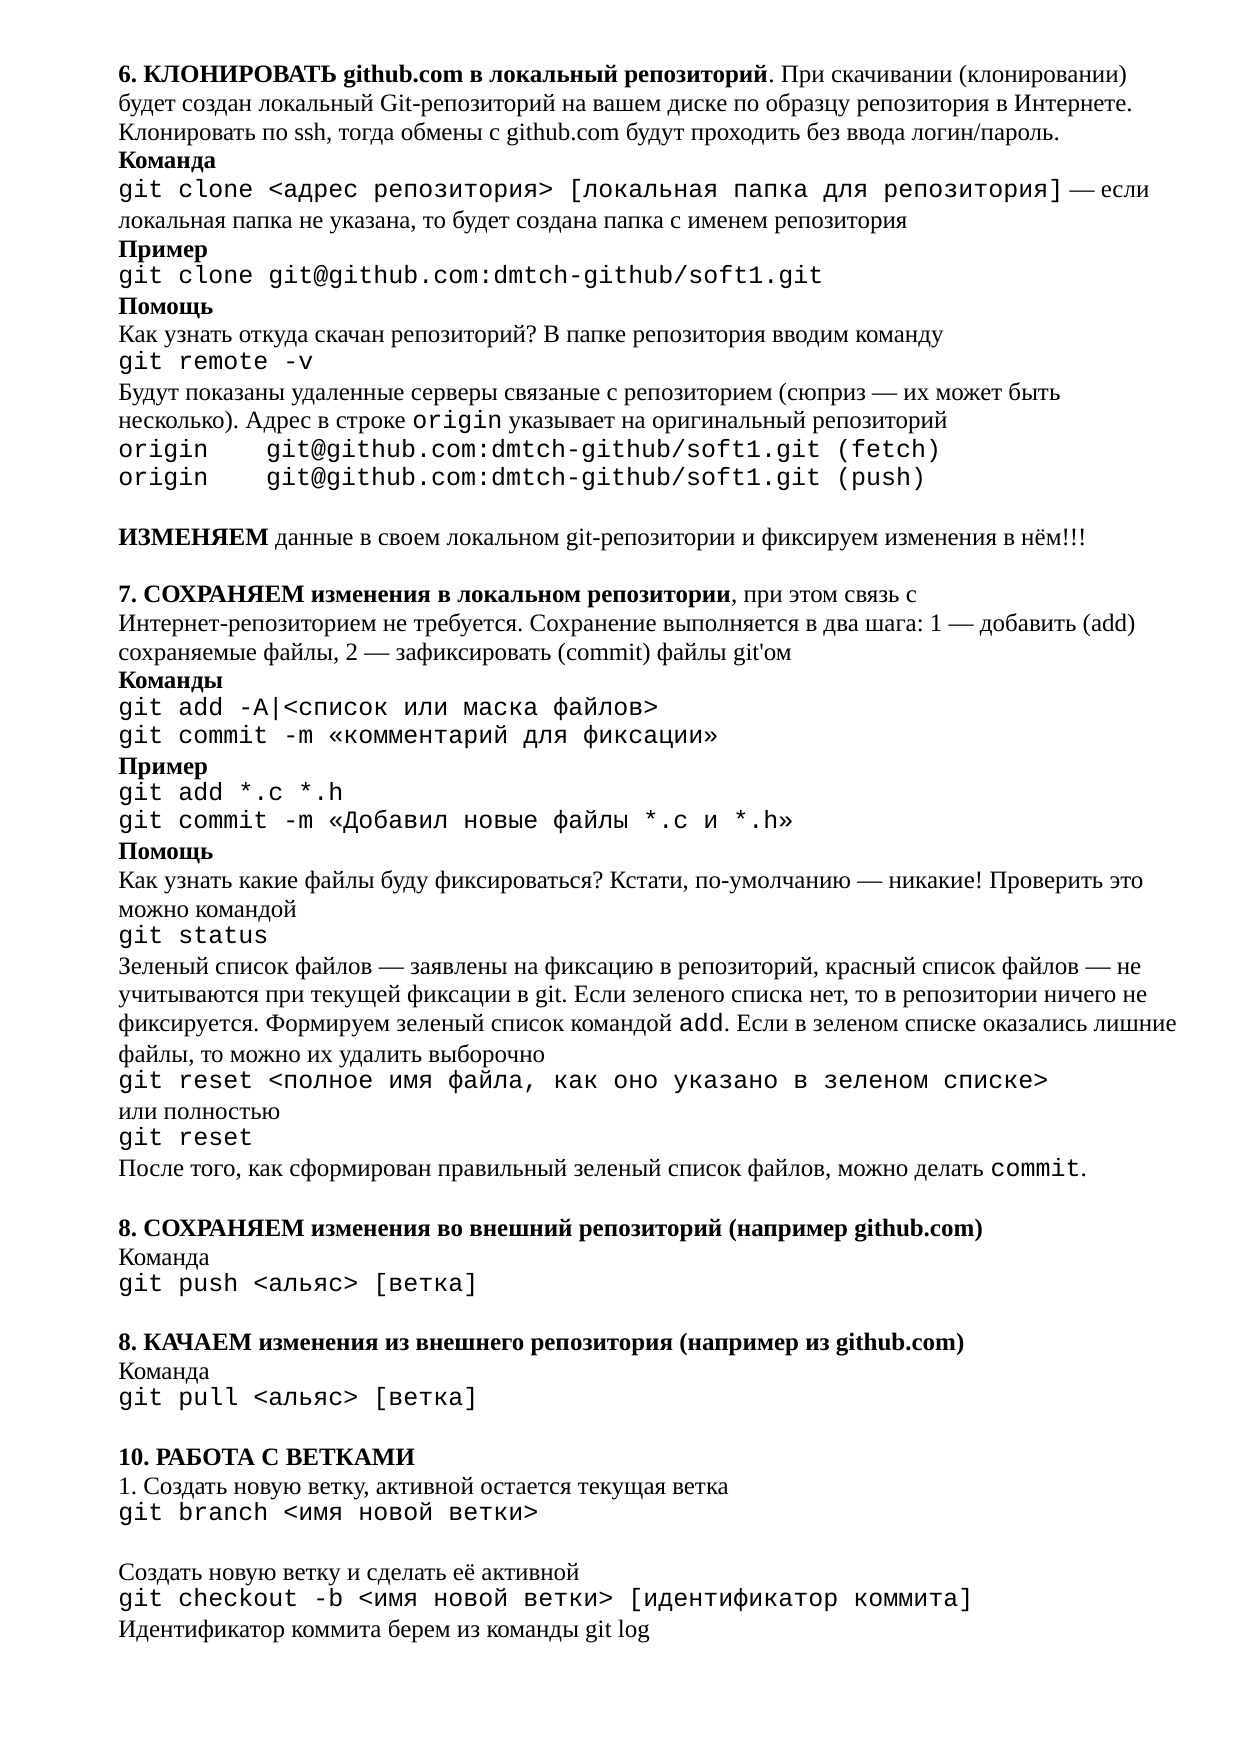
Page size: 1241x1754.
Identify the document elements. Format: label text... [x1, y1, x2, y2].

text git reset [118, 1125, 1181, 1153]
text Будут показаны удаленные серверы связаные с репозиторием (сюприз — их может быть несколько). Адрес в строке origin указывает на оригинальный репозиторий [118, 377, 1181, 436]
text git commit -m «Добавил новые файлы *.c и *.h» [118, 808, 1181, 836]
text или полностью [118, 1096, 1181, 1125]
text Команда [118, 1242, 1181, 1270]
text git add *.c *.h [118, 779, 1181, 808]
text Как узнать какие файлы буду фиксироваться? Кстати, по-умолчанию — никакие! Проверить это можно командой [118, 865, 1181, 922]
text Идентификатор коммита берем из команды git log [118, 1614, 1181, 1642]
text git clone git@github.com:dmtch-github/soft1.git [118, 262, 1181, 291]
text Пример [118, 751, 1181, 779]
text Помощь [118, 836, 1181, 865]
text 7. СОХРАНЯЕМ изменения в локальном репозитории, при этом связь с Интернет‑репозиторием не требуется. Сохранение выполняется в два шага: 1 — добавить (add) сохраняемые файлы, 2 — зафиксировать (commit) файлы git'ом [118, 579, 1181, 665]
text Зеленый список файлов — заявлены на фиксацию в репозиторий, красный список файлов — не учитываются при текущей фиксации в git. Если зеленого списка нет, то в репозитории ничего не фиксируется. Формируем зеленый список командой add. Если в зеленом списке оказались лишние файлы, то можно их удалить выборочно [118, 951, 1181, 1068]
text После того, как сформирован правильный зеленый список файлов, можно делать commit. [118, 1153, 1181, 1184]
text git checkout -b <имя новой ветки> [идентификатор коммита] [118, 1585, 1181, 1614]
text git remote -v [118, 348, 1181, 377]
text Как узнать откуда скачан репозиторий? В папке репозитория вводим команду [118, 319, 1181, 348]
text ИЗМЕНЯЕМ данные в своем локальном git-репозитории и фиксируем изменения в нём!!! [118, 522, 1181, 550]
text Команда [118, 1356, 1181, 1385]
text git clone <адрес репозитория> [локальная папка для репозитория] — если локальная папка не указана, то будет создана папка с именем репозитория [118, 174, 1181, 234]
text Пример [118, 234, 1181, 262]
text 1. Создать новую ветку, активной остается текущая ветка [118, 1471, 1181, 1499]
text 6. КЛОНИРОВАТЬ github.com в локальный репозиторий. При скачивании (клонировании) будет создан локальный Git‑репозиторий на вашем диске по образцу репозитория в Интернете. [118, 59, 1181, 117]
text git add -A|<список или маска файлов> [118, 694, 1181, 722]
text origin git@github.com:dmtch-github/soft1.git (fetch) [118, 436, 1181, 464]
text 8. СОХРАНЯЕМ изменения во внешний репозиторий (например github.com) [118, 1213, 1181, 1242]
text Помощь [118, 291, 1181, 319]
text Команды [118, 665, 1181, 694]
text origin git@github.com:dmtch-github/soft1.git (push) [118, 464, 1181, 493]
text git push <альяс> [ветка] [118, 1270, 1181, 1299]
text git branch <имя новой ветки> [118, 1499, 1181, 1528]
text Клонировать по ssh, тогда обмены с github.com будут проходить без ввода логин/пароль. [118, 117, 1181, 145]
text git reset <полное имя файла, как оно указано в зеленом списке> [118, 1068, 1181, 1096]
text git commit -m «комментарий для фиксации» [118, 722, 1181, 751]
text 10. РАБОТА С ВЕТКАМИ [118, 1442, 1181, 1471]
text git status [118, 922, 1181, 951]
text Команда [118, 145, 1181, 174]
text git pull <альяс> [ветка] [118, 1385, 1181, 1413]
text Создать новую ветку и сделать её активной [118, 1557, 1181, 1585]
text 8. КАЧАЕМ изменения из внешнего репозитория (например из github.com) [118, 1327, 1181, 1356]
